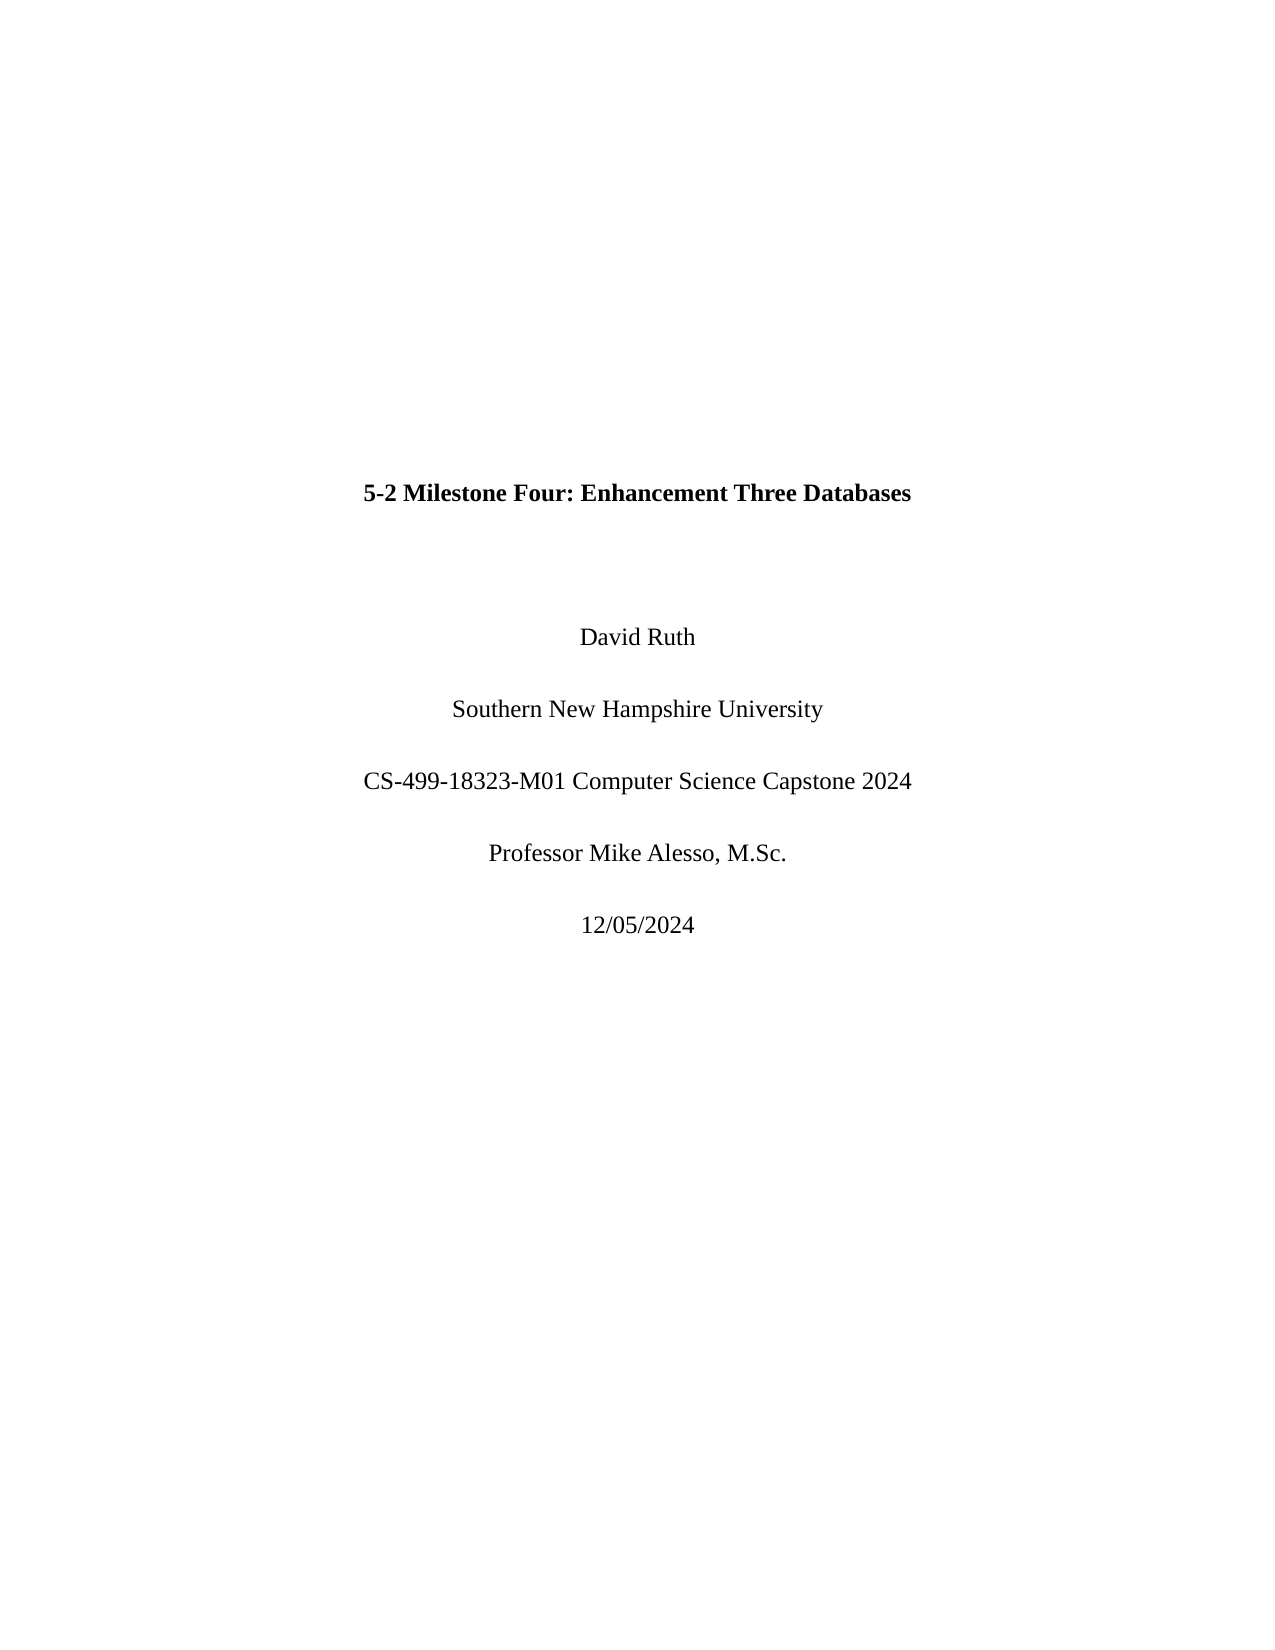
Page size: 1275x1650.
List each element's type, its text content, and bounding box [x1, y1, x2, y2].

text Professor Mike Alesso, M.Sc. [118, 838, 1157, 867]
text 5-2 Milestone Four: Enhancement Three Databases [118, 478, 1157, 506]
text Southern New Hampshire University [118, 694, 1157, 723]
text 12/05/2024 [118, 910, 1157, 939]
text David Ruth [118, 622, 1157, 651]
text CS-499-18323-M01 Computer Science Capstone 2024 [118, 766, 1157, 795]
